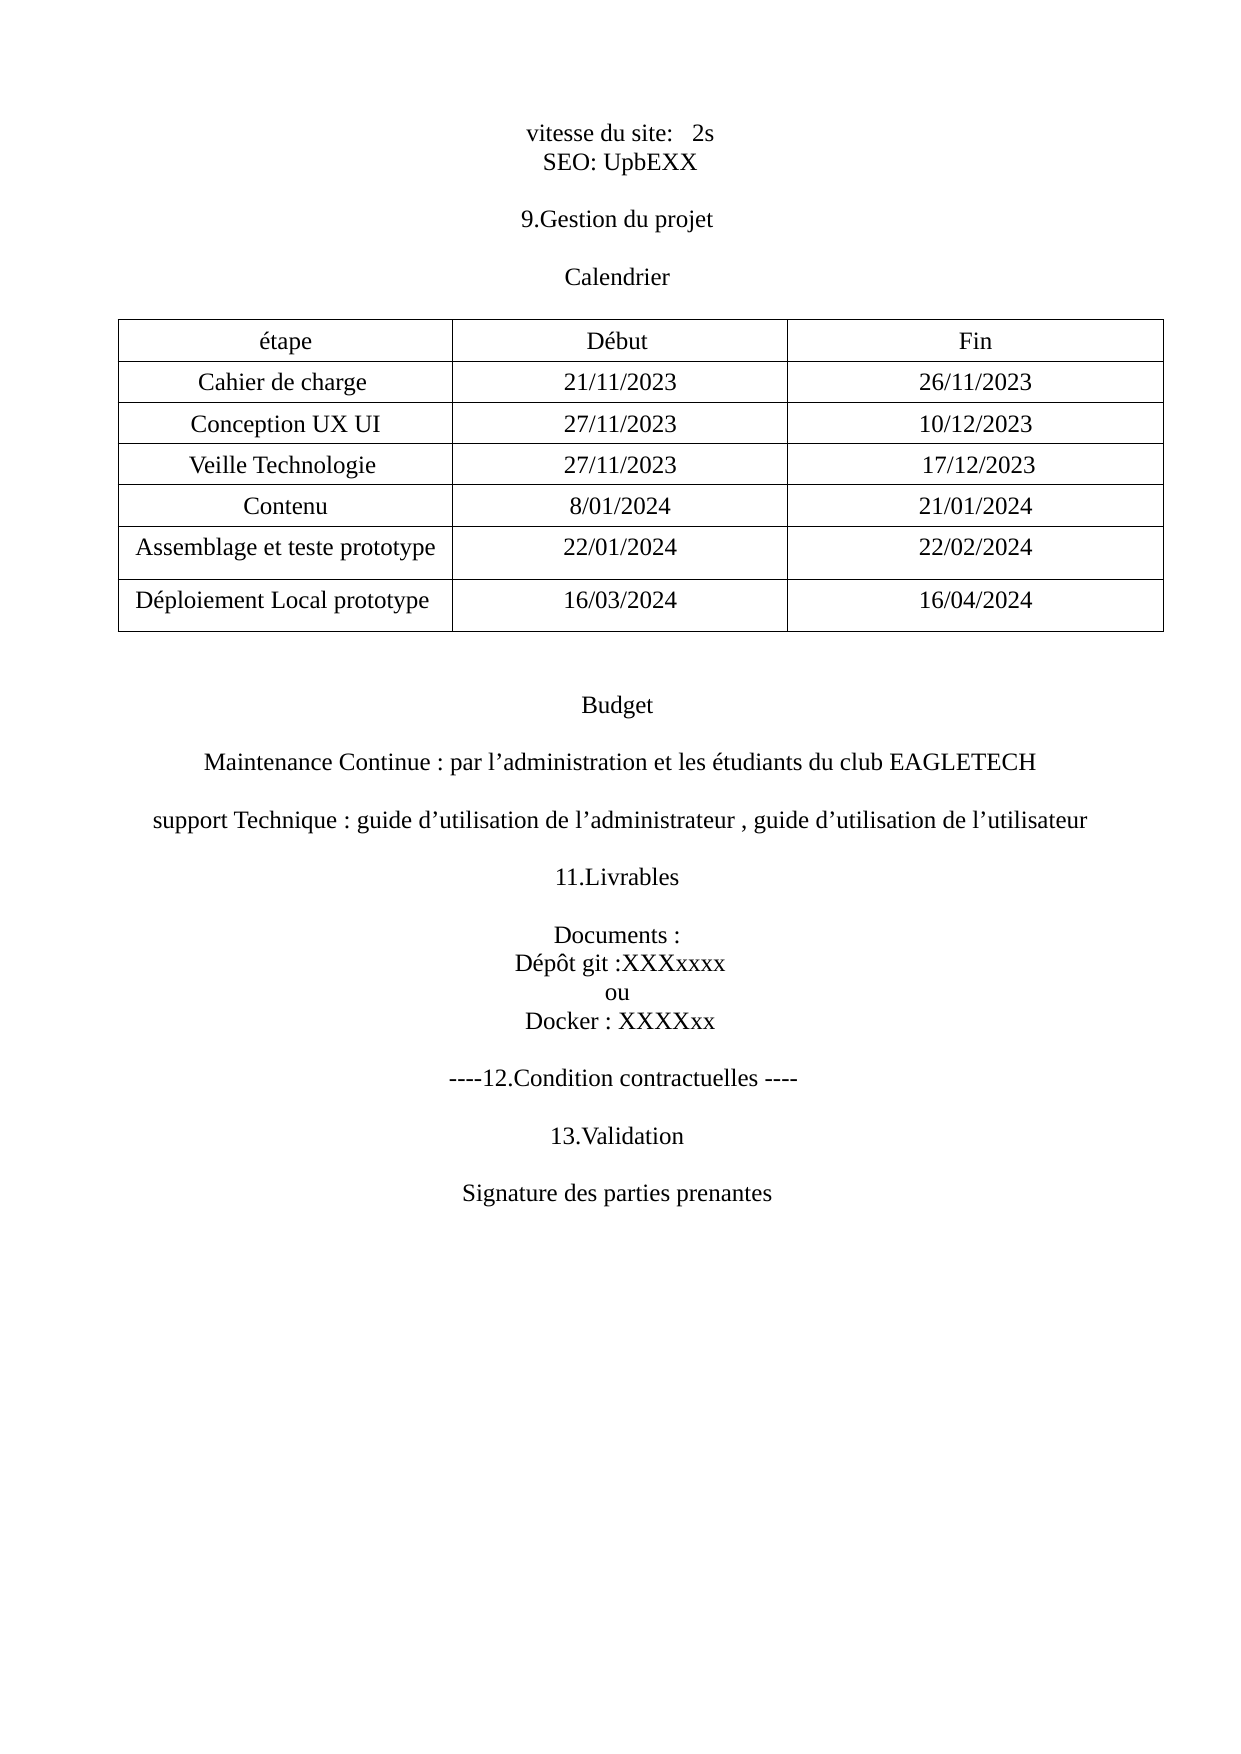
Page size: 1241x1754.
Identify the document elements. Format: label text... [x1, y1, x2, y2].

table_cell Contenu [119, 485, 452, 526]
table_header Fin [788, 320, 1163, 361]
table_cell 27/11/2023 [453, 444, 787, 484]
table_cell 16/03/2024 [453, 580, 787, 631]
text 9.Gestion du projet [118, 204, 1122, 233]
table_cell 22/02/2024 [788, 527, 1163, 578]
table_cell Assemblage et teste prototype [119, 527, 452, 578]
table_cell 22/01/2024 [453, 527, 787, 578]
text ou [118, 977, 1122, 1006]
table_cell Veille Technologie [119, 444, 452, 484]
text 13.Validation [118, 1121, 1122, 1150]
text support Technique : guide d’utilisation de l’administrateur , guide d’utilisation de l’utilisateur [118, 805, 1122, 833]
table_cell 16/04/2024 [788, 580, 1163, 631]
table_cell 17/12/2023 [788, 444, 1163, 484]
table_cell 27/11/2023 [453, 403, 787, 443]
table_cell 10/12/2023 [788, 403, 1163, 443]
text ----12.Condition contractuelles ---- [118, 1063, 1122, 1092]
table_cell 21/01/2024 [788, 485, 1163, 526]
text SEO: UpbEXX [118, 147, 1122, 176]
table_cell 26/11/2023 [788, 362, 1163, 402]
table_cell 21/11/2023 [453, 362, 787, 402]
table_cell Déploiement Local prototype [119, 580, 452, 631]
text Signature des parties prenantes [118, 1178, 1122, 1207]
text Docker : XXXXxx [118, 1006, 1122, 1035]
text Calendrier [118, 262, 1122, 291]
table_cell Conception UX UI [119, 403, 452, 443]
text Maintenance Continue : par l’administration et les étudiants du club EAGLETECH [118, 747, 1122, 776]
table_cell 8/01/2024 [453, 485, 787, 526]
text vitesse du site: 2s [118, 118, 1122, 147]
text Dépôt git :XXXxxxx [118, 948, 1122, 977]
table_header Début [453, 320, 787, 361]
table_header étape [119, 320, 452, 361]
table_cell Cahier de charge [119, 362, 452, 402]
text Documents : [118, 920, 1122, 948]
text 11.Livrables [118, 862, 1122, 891]
text Budget [118, 690, 1122, 718]
